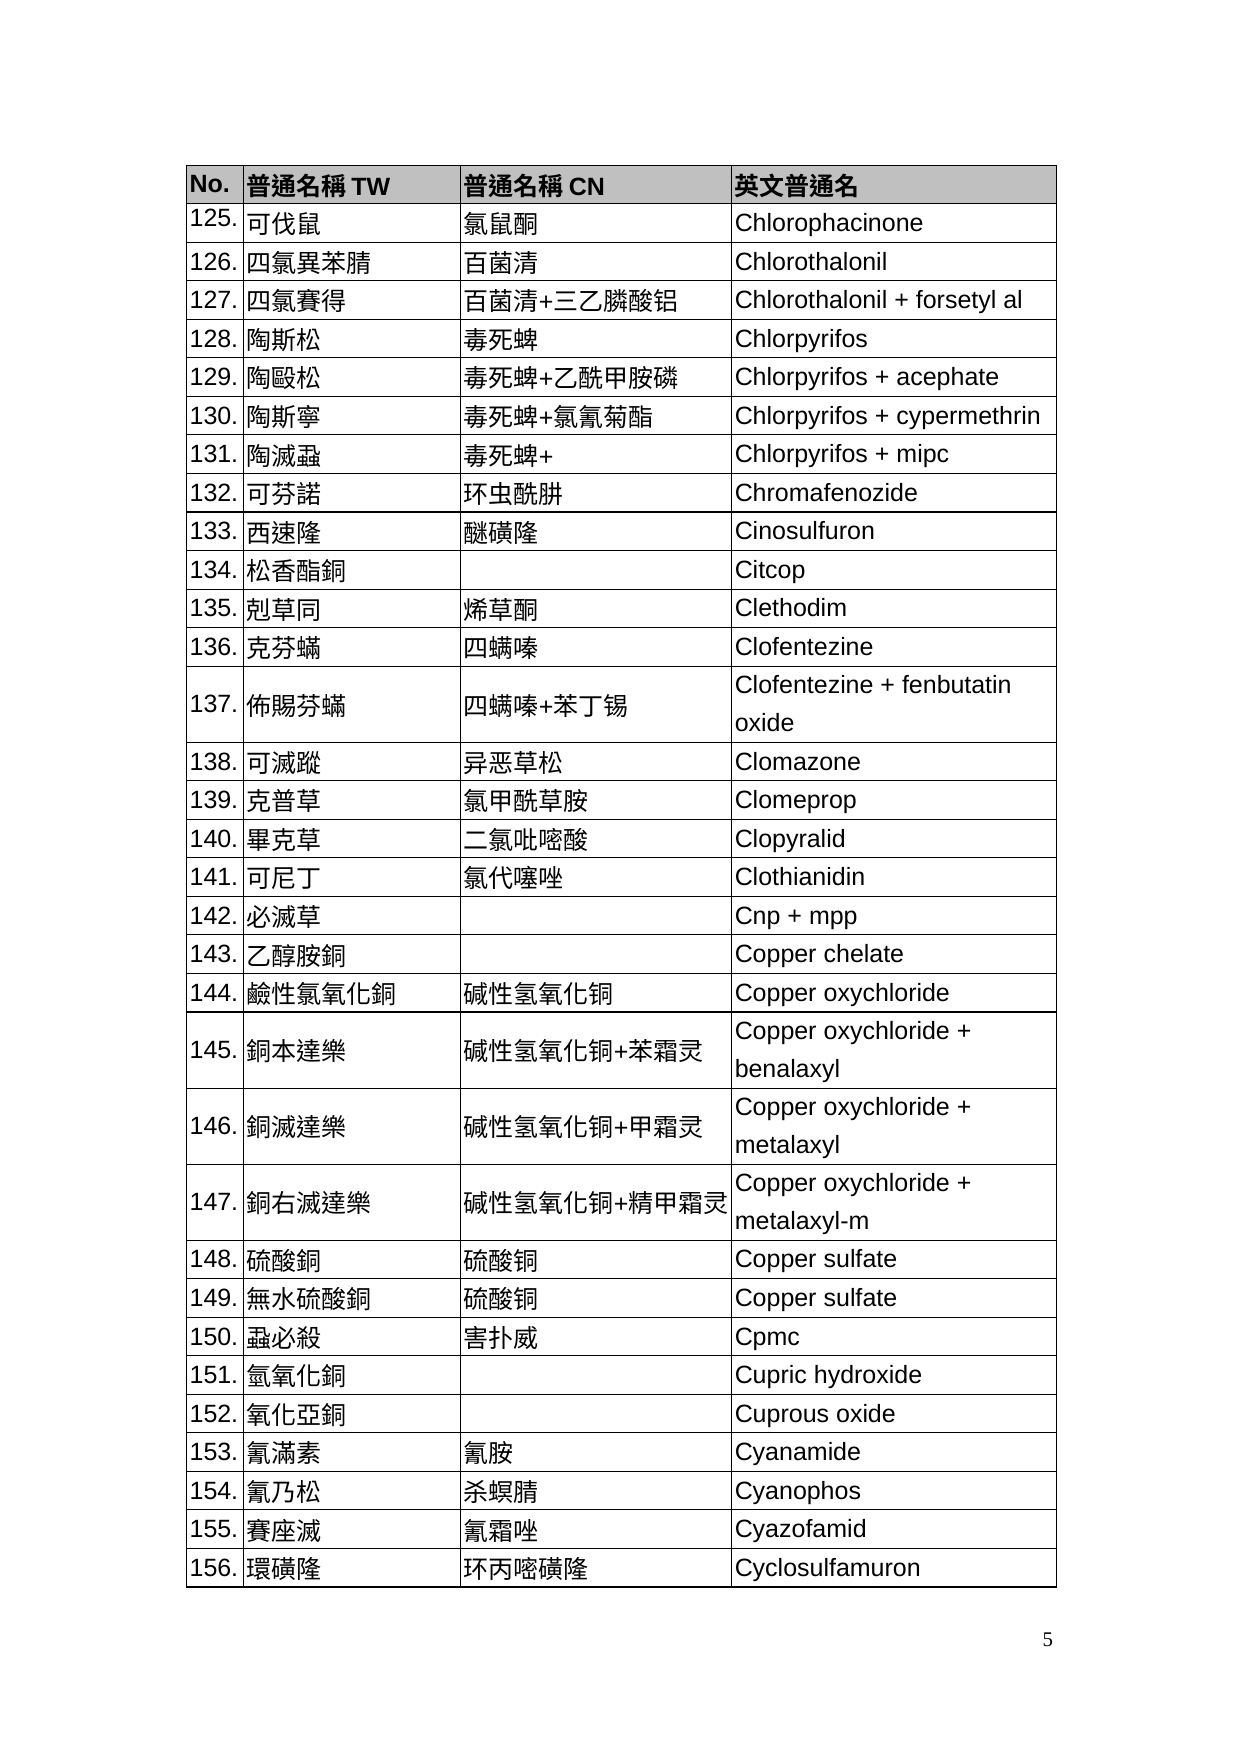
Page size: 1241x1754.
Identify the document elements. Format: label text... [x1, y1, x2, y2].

table_cell 無水硫酸銅 [244, 1279, 460, 1317]
table_cell 氫氧化銅 [244, 1356, 460, 1394]
table_cell 陶毆松 [244, 358, 460, 396]
table_cell 賽座滅 [244, 1510, 460, 1548]
table_cell Copper sulfate [732, 1279, 1056, 1317]
table_cell 四螨嗪 [461, 628, 731, 666]
table_cell Clofentezine [732, 628, 1056, 666]
table_cell 四氯異苯腈 [244, 243, 460, 280]
table_cell Copper oxychloride + metalaxyl [732, 1089, 1056, 1163]
table_header 普通名稱TW [244, 166, 460, 203]
table_cell [187, 1241, 243, 1278]
table_cell 氯甲酰草胺 [461, 781, 731, 819]
table_cell [187, 281, 243, 319]
table_cell [461, 1356, 731, 1394]
table_cell Cupric hydroxide [732, 1356, 1056, 1394]
table_cell [187, 1165, 243, 1239]
table_cell [187, 1472, 243, 1509]
table_cell [187, 781, 243, 819]
table_cell 毒死蜱 [461, 320, 731, 357]
table_cell [461, 897, 731, 934]
table_cell [187, 897, 243, 934]
table_cell 陶滅蝨 [244, 435, 460, 473]
table_cell [187, 743, 243, 780]
table_cell 可芬諾 [244, 474, 460, 511]
table_header No. [187, 166, 243, 203]
table_cell Copper sulfate [732, 1241, 1056, 1278]
table_cell 氯代噻唑 [461, 858, 731, 896]
table_cell [187, 628, 243, 666]
table_cell Cinosulfuron [732, 513, 1056, 550]
table_cell Cuprous oxide [732, 1395, 1056, 1432]
table_cell 陶斯松 [244, 320, 460, 357]
table_cell [187, 243, 243, 280]
table_cell 环丙嘧磺隆 [461, 1549, 731, 1586]
table_cell 氯鼠酮 [461, 204, 731, 242]
table_cell [187, 858, 243, 896]
table_cell Cyanamide [732, 1433, 1056, 1471]
table_cell 佈賜芬蟎 [244, 667, 460, 742]
table_cell [187, 590, 243, 627]
table_cell 碱性氢氧化铜+甲霜灵 [461, 1089, 731, 1163]
table_cell 環磺隆 [244, 1549, 460, 1586]
table_cell 銅滅達樂 [244, 1089, 460, 1163]
table_cell 松香酯銅 [244, 551, 460, 588]
table_cell [187, 1395, 243, 1432]
table_cell Clofentezine + fenbutatin oxide [732, 667, 1056, 742]
table_cell 碱性氢氧化铜+精甲霜灵 [461, 1165, 731, 1239]
table_cell 烯草酮 [461, 590, 731, 627]
table_cell 硫酸銅 [244, 1241, 460, 1278]
table_cell 毒死蜱+氯氰菊酯 [461, 397, 731, 434]
table_cell [187, 320, 243, 357]
table_cell Clothianidin [732, 858, 1056, 896]
table_cell 环虫酰肼 [461, 474, 731, 511]
table_header 英文普通名 [732, 166, 1056, 203]
table_cell 畢克草 [244, 820, 460, 857]
table_cell Copper oxychloride + benalaxyl [732, 1013, 1056, 1087]
table_cell [187, 1549, 243, 1586]
table_cell Copper oxychloride [732, 974, 1056, 1011]
table_cell 銅本達樂 [244, 1013, 460, 1087]
table_cell Cnp + mpp [732, 897, 1056, 934]
table_cell Chlorothalonil + forsetyl al [732, 281, 1056, 319]
table_cell 碱性氢氧化铜+苯霜灵 [461, 1013, 731, 1087]
table_cell 蝨必殺 [244, 1318, 460, 1355]
table_cell Chromafenozide [732, 474, 1056, 511]
table_cell 害扑威 [461, 1318, 731, 1355]
table_cell Chlorpyrifos [732, 320, 1056, 357]
table_cell 必滅草 [244, 897, 460, 934]
table_cell 克芬蟎 [244, 628, 460, 666]
table_cell Copper oxychloride + metalaxyl-m [732, 1165, 1056, 1239]
table_cell [187, 1433, 243, 1471]
table_cell [461, 935, 731, 973]
table_cell 毒死蜱+乙酰甲胺磷 [461, 358, 731, 396]
table_cell Clomeprop [732, 781, 1056, 819]
table_cell Cyclosulfamuron [732, 1549, 1056, 1586]
table_cell 可滅蹤 [244, 743, 460, 780]
table_cell 銅右滅達樂 [244, 1165, 460, 1239]
table_cell [187, 1013, 243, 1087]
table_cell 鹼性氯氧化銅 [244, 974, 460, 1011]
table_cell 四氯賽得 [244, 281, 460, 319]
table_cell [187, 667, 243, 742]
table_cell 可伐鼠 [244, 204, 460, 242]
table_cell Chlorothalonil [732, 243, 1056, 280]
table_cell 西速隆 [244, 513, 460, 550]
table_cell [461, 1395, 731, 1432]
table_cell 氰霜唑 [461, 1510, 731, 1548]
table_cell Cyazofamid [732, 1510, 1056, 1548]
table_cell Copper chelate [732, 935, 1056, 973]
table_cell 陶斯寧 [244, 397, 460, 434]
table_cell 氰乃松 [244, 1472, 460, 1509]
table_cell Chlorophacinone [732, 204, 1056, 242]
table_cell 杀螟腈 [461, 1472, 731, 1509]
table_cell [187, 1279, 243, 1317]
table_cell 硫酸铜 [461, 1241, 731, 1278]
table_cell [187, 974, 243, 1011]
table_cell [187, 1089, 243, 1163]
table_cell [187, 1510, 243, 1548]
table_cell [187, 204, 243, 242]
table_cell [461, 551, 731, 588]
table_cell [187, 1356, 243, 1394]
table_cell 二氯吡嘧酸 [461, 820, 731, 857]
table_cell Clethodim [732, 590, 1056, 627]
table_cell Citcop [732, 551, 1056, 588]
table_cell Chlorpyrifos + cypermethrin [732, 397, 1056, 434]
table_cell [187, 474, 243, 511]
table_cell 百菌清+三乙膦酸铝 [461, 281, 731, 319]
table_header 普通名稱CN [461, 166, 731, 203]
table_cell Chlorpyrifos + acephate [732, 358, 1056, 396]
table_cell Cyanophos [732, 1472, 1056, 1509]
table_cell 毒死蜱+ [461, 435, 731, 473]
table_cell 四螨嗪+苯丁锡 [461, 667, 731, 742]
table_cell 硫酸铜 [461, 1279, 731, 1317]
table_cell 醚磺隆 [461, 513, 731, 550]
table_cell [187, 513, 243, 550]
table_cell Clomazone [732, 743, 1056, 780]
table_cell Chlorpyrifos + mipc [732, 435, 1056, 473]
table_cell [187, 1318, 243, 1355]
table_cell [187, 551, 243, 588]
table_cell 氰滿素 [244, 1433, 460, 1471]
table_cell 可尼丁 [244, 858, 460, 896]
table_cell [187, 435, 243, 473]
table_cell 乙醇胺銅 [244, 935, 460, 973]
table_cell 百菌清 [461, 243, 731, 280]
table_cell [187, 820, 243, 857]
table_cell 异恶草松 [461, 743, 731, 780]
table_cell Clopyralid [732, 820, 1056, 857]
table_cell 氰胺 [461, 1433, 731, 1471]
table_cell 剋草同 [244, 590, 460, 627]
table_cell [187, 358, 243, 396]
table_cell 氧化亞銅 [244, 1395, 460, 1432]
table_cell [187, 397, 243, 434]
table_cell [187, 935, 243, 973]
table_cell 碱性氢氧化铜 [461, 974, 731, 1011]
table_cell 克普草 [244, 781, 460, 819]
table_cell Cpmc [732, 1318, 1056, 1355]
